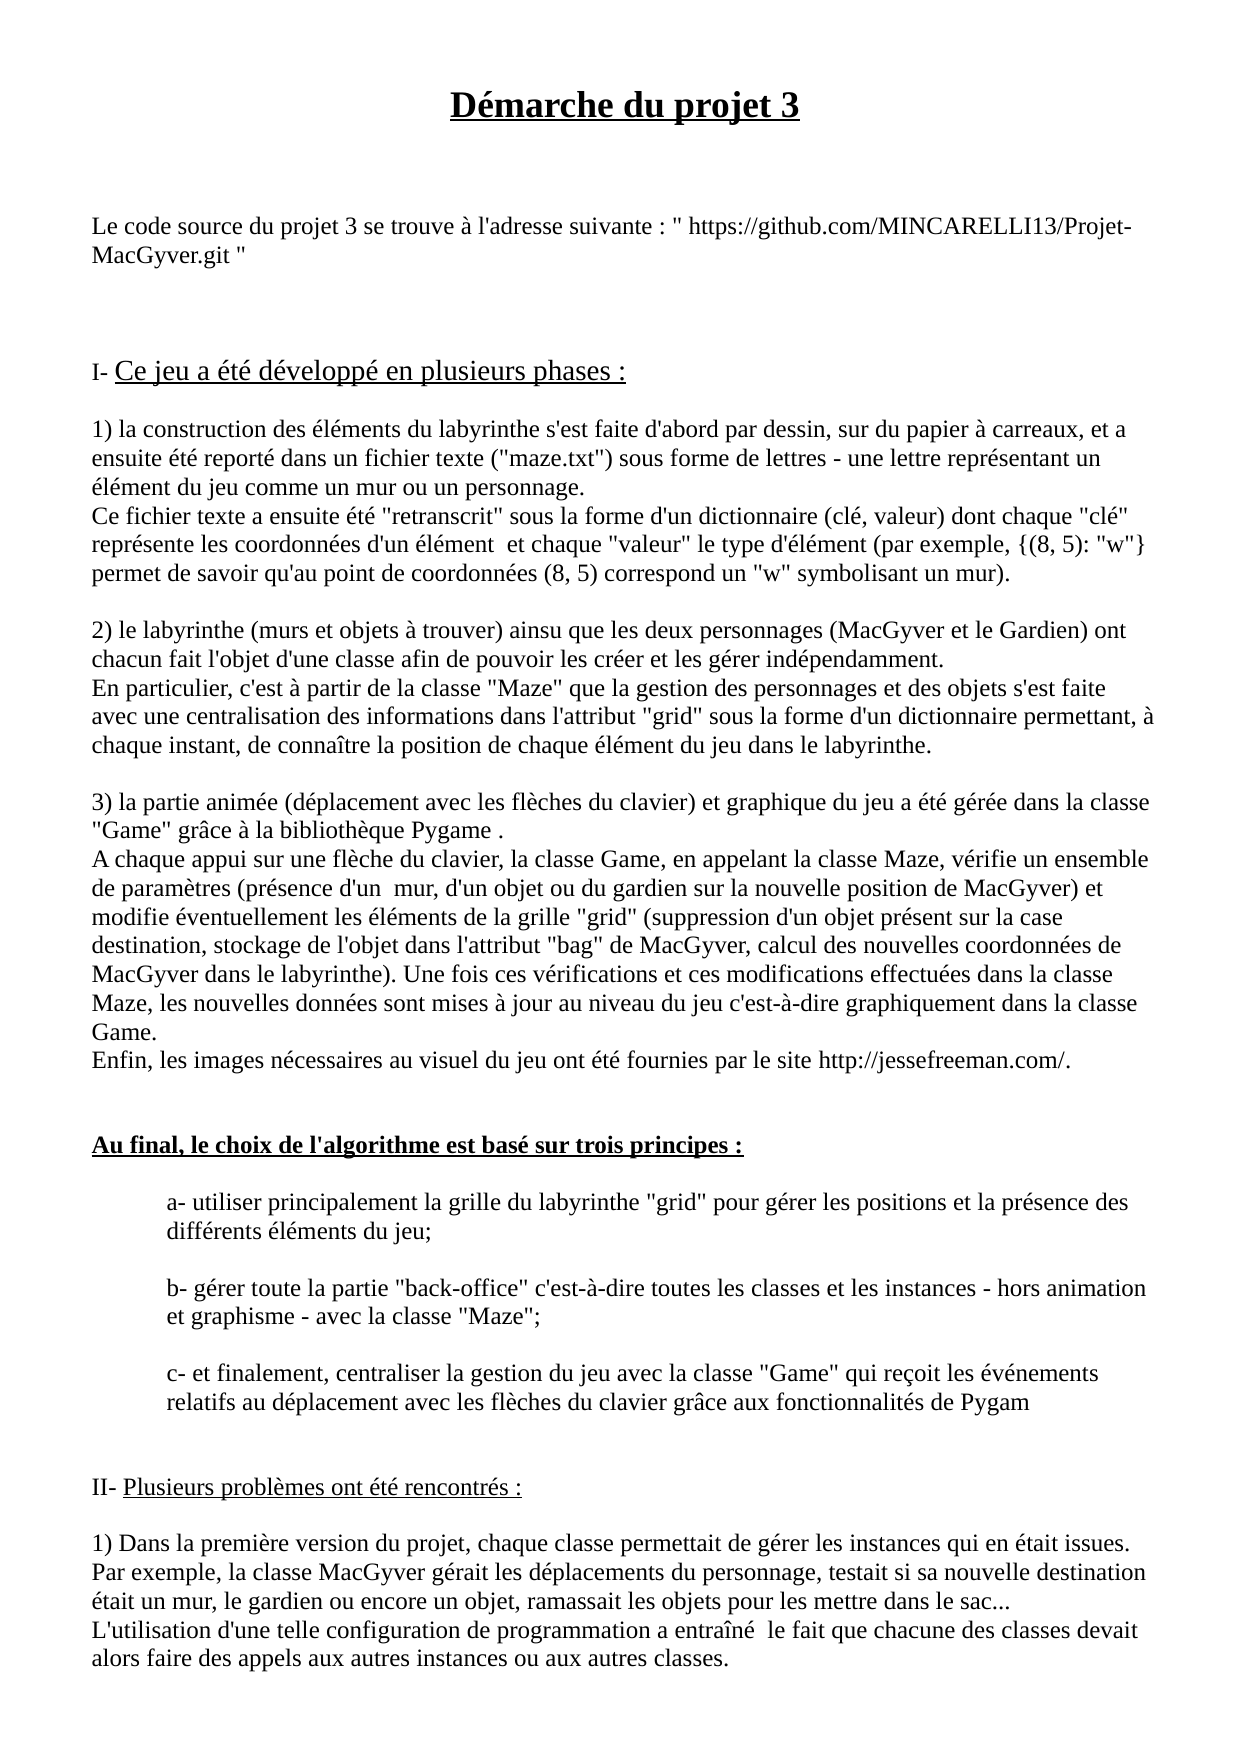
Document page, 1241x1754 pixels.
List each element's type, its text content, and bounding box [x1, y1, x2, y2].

text 2) le labyrinthe (murs et objets à trouver) ainsu que les deux personnages (MacGyver et le Gardien) ont chacun fait l'objet d'une classe afin de pouvoir les créer et les gérer indépendamment. [91, 615, 1158, 673]
text Ce fichier texte a ensuite été "retranscrit" sous la forme d'un dictionnaire (clé, valeur) dont chaque "clé" représente les coordonnées d'un élément et chaque "valeur" le type d'élément (par exemple, {(8, 5): "w"} permet de savoir qu'au point de coordonnées (8, 5) correspond un "w" symbolisant un mur). [91, 501, 1158, 587]
text b- gérer toute la partie "back-office" c'est-à-dire toutes les classes et les instances - hors animation et graphisme - avec la classe "Maze"; [166, 1273, 1158, 1330]
text Le code source du projet 3 se trouve à l'adresse suivante : " https://github.com/MINCARELLI13/Projet-MacGyver.git " [91, 211, 1158, 269]
text Au final, le choix de l'algorithme est basé sur trois principes : [91, 1130, 1158, 1159]
text a- utiliser principalement la grille du labyrinthe "grid" pour gérer les positions et la présence des différents éléments du jeu; [166, 1187, 1158, 1245]
text 1) la construction des éléments du labyrinthe s'est faite d'abord par dessin, sur du papier à carreaux, et a ensuite été reporté dans un fichier texte ("maze.txt") sous forme de lettres - une lettre représentant un élément du jeu comme un mur ou un personnage. [91, 414, 1158, 501]
text Enfin, les images nécessaires au visuel du jeu ont été fournies par le site http://jessefreeman.com/. [91, 1046, 1158, 1074]
text c- et finalement, centraliser la gestion du jeu avec la classe "Game" qui reçoit les événements relatifs au déplacement avec les flèches du clavier grâce aux fonctionnalités de Pygam [166, 1358, 1158, 1416]
text A chaque appui sur une flèche du clavier, la classe Game, en appelant la classe Maze, vérifie un ensemble de paramètres (présence d'un mur, d'un objet ou du gardien sur la nouvelle position de MacGyver) et modifie éventuellement les éléments de la grille "grid" (suppression d'un objet présent sur la case destination, stockage de l'objet dans l'attribut "bag" de MacGyver, calcul des nouvelles coordonnées de MacGyver dans le labyrinthe). Une fois ces vérifications et ces modifications effectuées dans la classe Maze, les nouvelles données sont mises à jour au niveau du jeu c'est-à-dire graphiquement dans la classe Game. [91, 844, 1158, 1046]
text Démarche du projet 3 [91, 82, 1158, 125]
text L'utilisation d'une telle configuration de programmation a entraîné le fait que chacune des classes devait alors faire des appels aux autres instances ou aux autres classes. [91, 1615, 1158, 1672]
text En particulier, c'est à partir de la classe "Maze" que la gestion des personnages et des objets s'est faite avec une centralisation des informations dans l'attribut "grid" sous la forme d'un dictionnaire permettant, à chaque instant, de connaître la position de chaque élément du jeu dans le labyrinthe. [91, 673, 1158, 759]
text I- Ce jeu a été développé en plusieurs phases : [91, 353, 1158, 387]
text 3) la partie animée (déplacement avec les flèches du clavier) et graphique du jeu a été gérée dans la classe "Game" grâce à la bibliothèque Pygame . [91, 787, 1158, 844]
text 1) Dans la première version du projet, chaque classe permettait de gérer les instances qui en était issues. Par exemple, la classe MacGyver gérait les déplacements du personnage, testait si sa nouvelle destination était un mur, le gardien ou encore un objet, ramassait les objets pour les mettre dans le sac... [91, 1528, 1158, 1615]
text II- Plusieurs problèmes ont été rencontrés : [91, 1472, 1158, 1501]
